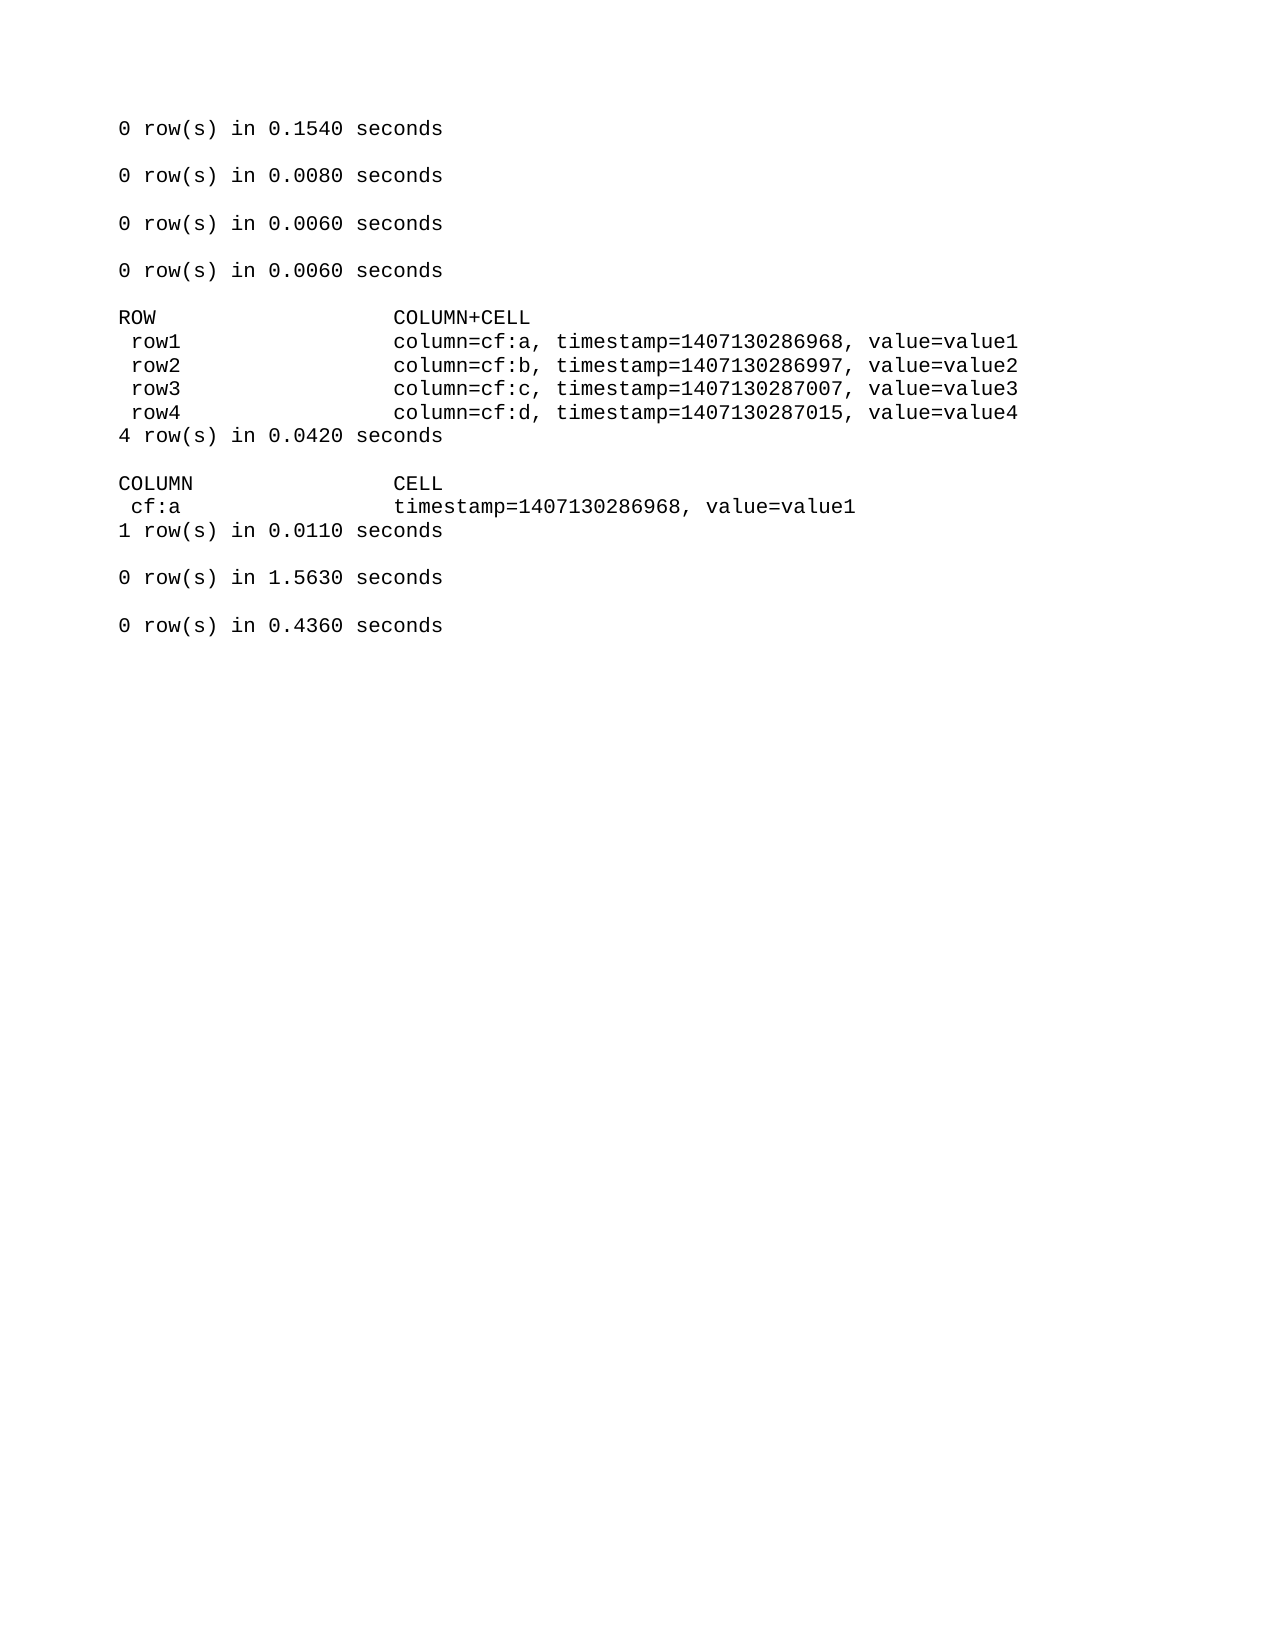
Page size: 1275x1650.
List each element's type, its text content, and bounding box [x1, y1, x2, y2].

text 0 row(s) in 1.5630 seconds [118, 567, 1157, 591]
text COLUMN CELL [118, 473, 1157, 496]
text 0 row(s) in 0.1540 seconds [118, 118, 1157, 142]
text 0 row(s) in 0.4360 seconds [118, 615, 1157, 638]
text 0 row(s) in 0.0060 seconds [118, 213, 1157, 236]
text row4 column=cf:d, timestamp=1407130287015, value=value4 [118, 402, 1157, 426]
text 1 row(s) in 0.0110 seconds [118, 520, 1157, 544]
text row2 column=cf:b, timestamp=1407130286997, value=value2 [118, 354, 1157, 378]
text 4 row(s) in 0.0420 seconds [118, 426, 1157, 449]
text row1 column=cf:a, timestamp=1407130286968, value=value1 [118, 331, 1157, 354]
text ROW COLUMN+CELL [118, 307, 1157, 331]
text row3 column=cf:c, timestamp=1407130287007, value=value3 [118, 378, 1157, 402]
text cf:a timestamp=1407130286968, value=value1 [118, 496, 1157, 520]
text 0 row(s) in 0.0060 seconds [118, 260, 1157, 284]
text 0 row(s) in 0.0080 seconds [118, 165, 1157, 189]
